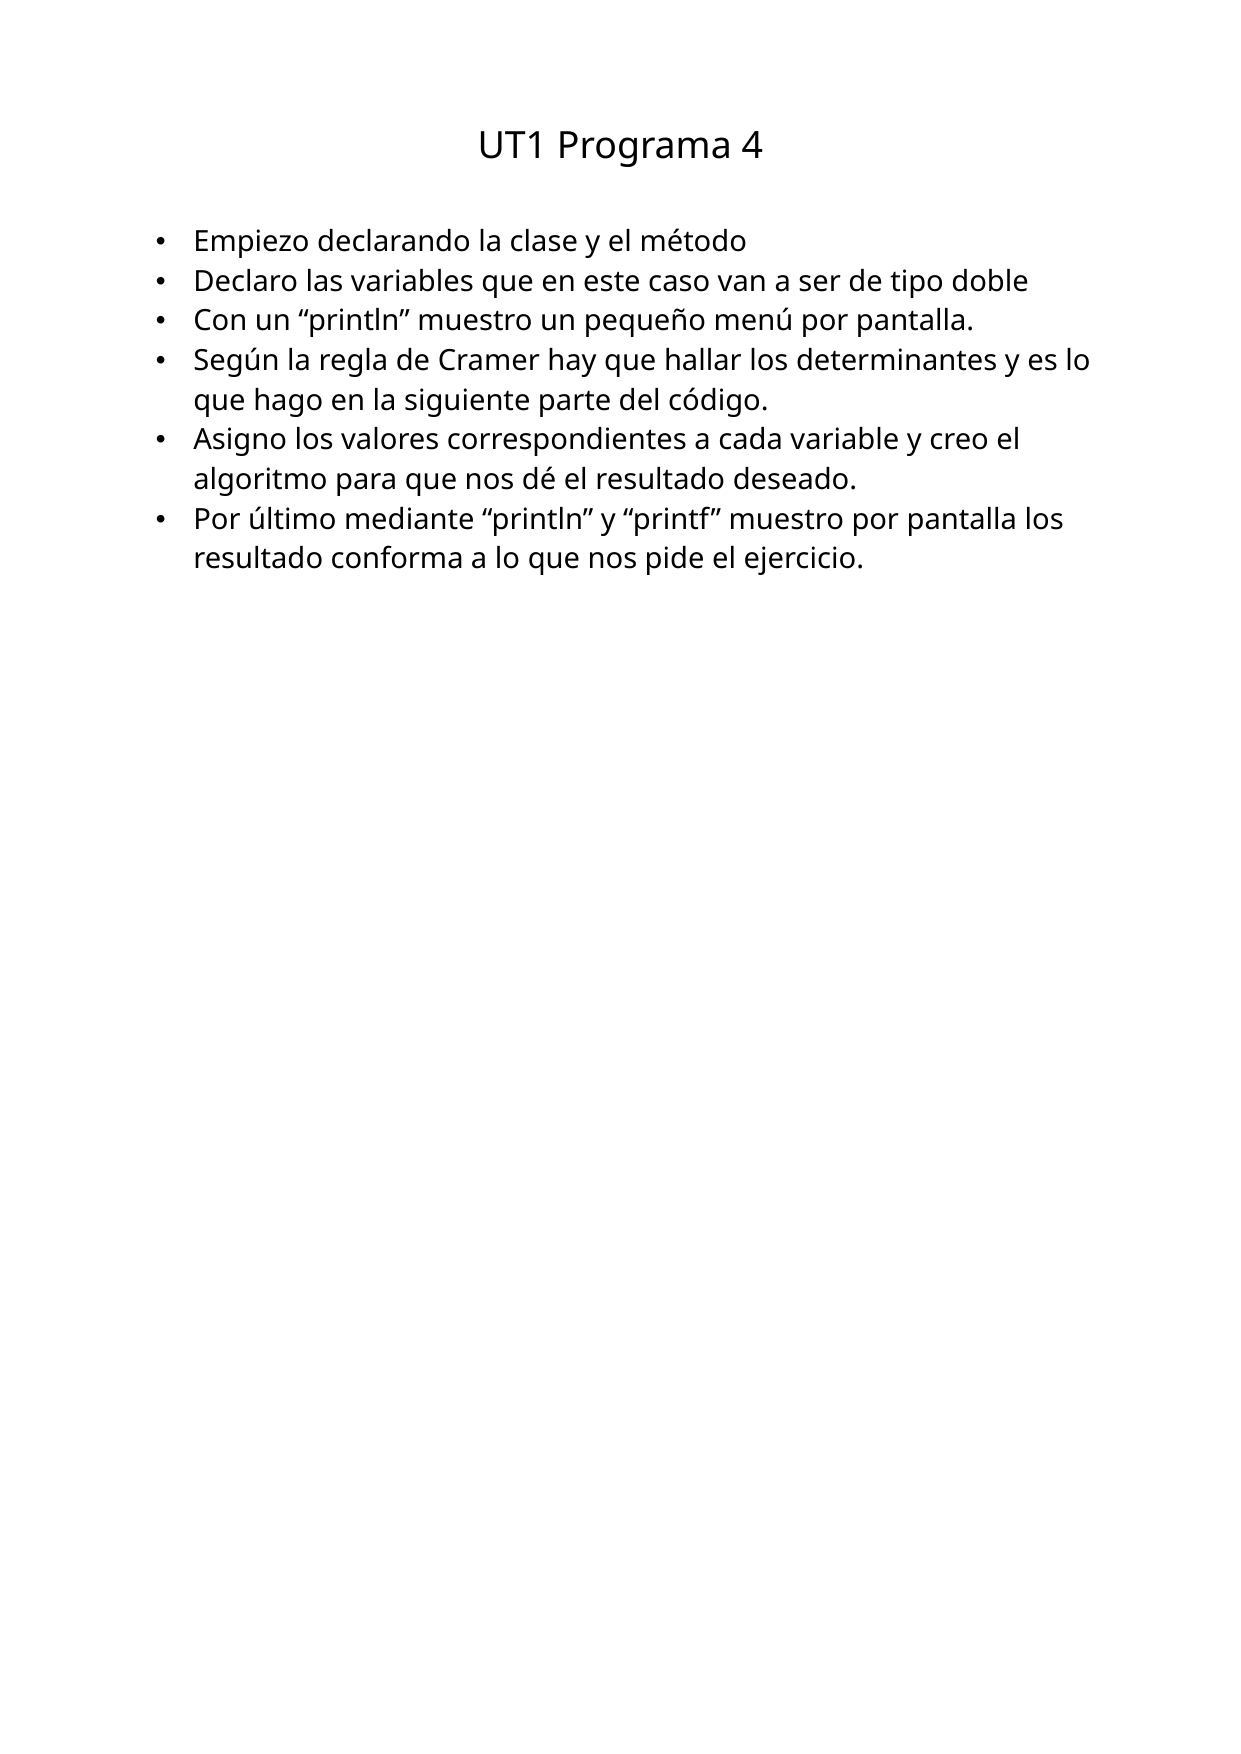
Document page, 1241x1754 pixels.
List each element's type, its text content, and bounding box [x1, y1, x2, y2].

list Asigno los valores correspondientes a cada variable y creo el algoritmo para que nos dé el resultado deseado. [156, 419, 1122, 498]
text UT1 Programa 4 [118, 118, 1122, 169]
list Según la regla de Cramer hay que hallar los determinantes y es lo que hago en la siguiente parte del código. [156, 339, 1122, 419]
list Declaro las variables que en este caso van a ser de tipo doble [156, 260, 1122, 299]
list Empiezo declarando la clase y el método [156, 220, 1122, 260]
list Con un “println” muestro un pequeño menú por pantalla. [156, 299, 1122, 339]
list Por último mediante “println” y “printf” muestro por pantalla los resultado conforma a lo que nos pide el ejercicio. [156, 498, 1122, 577]
